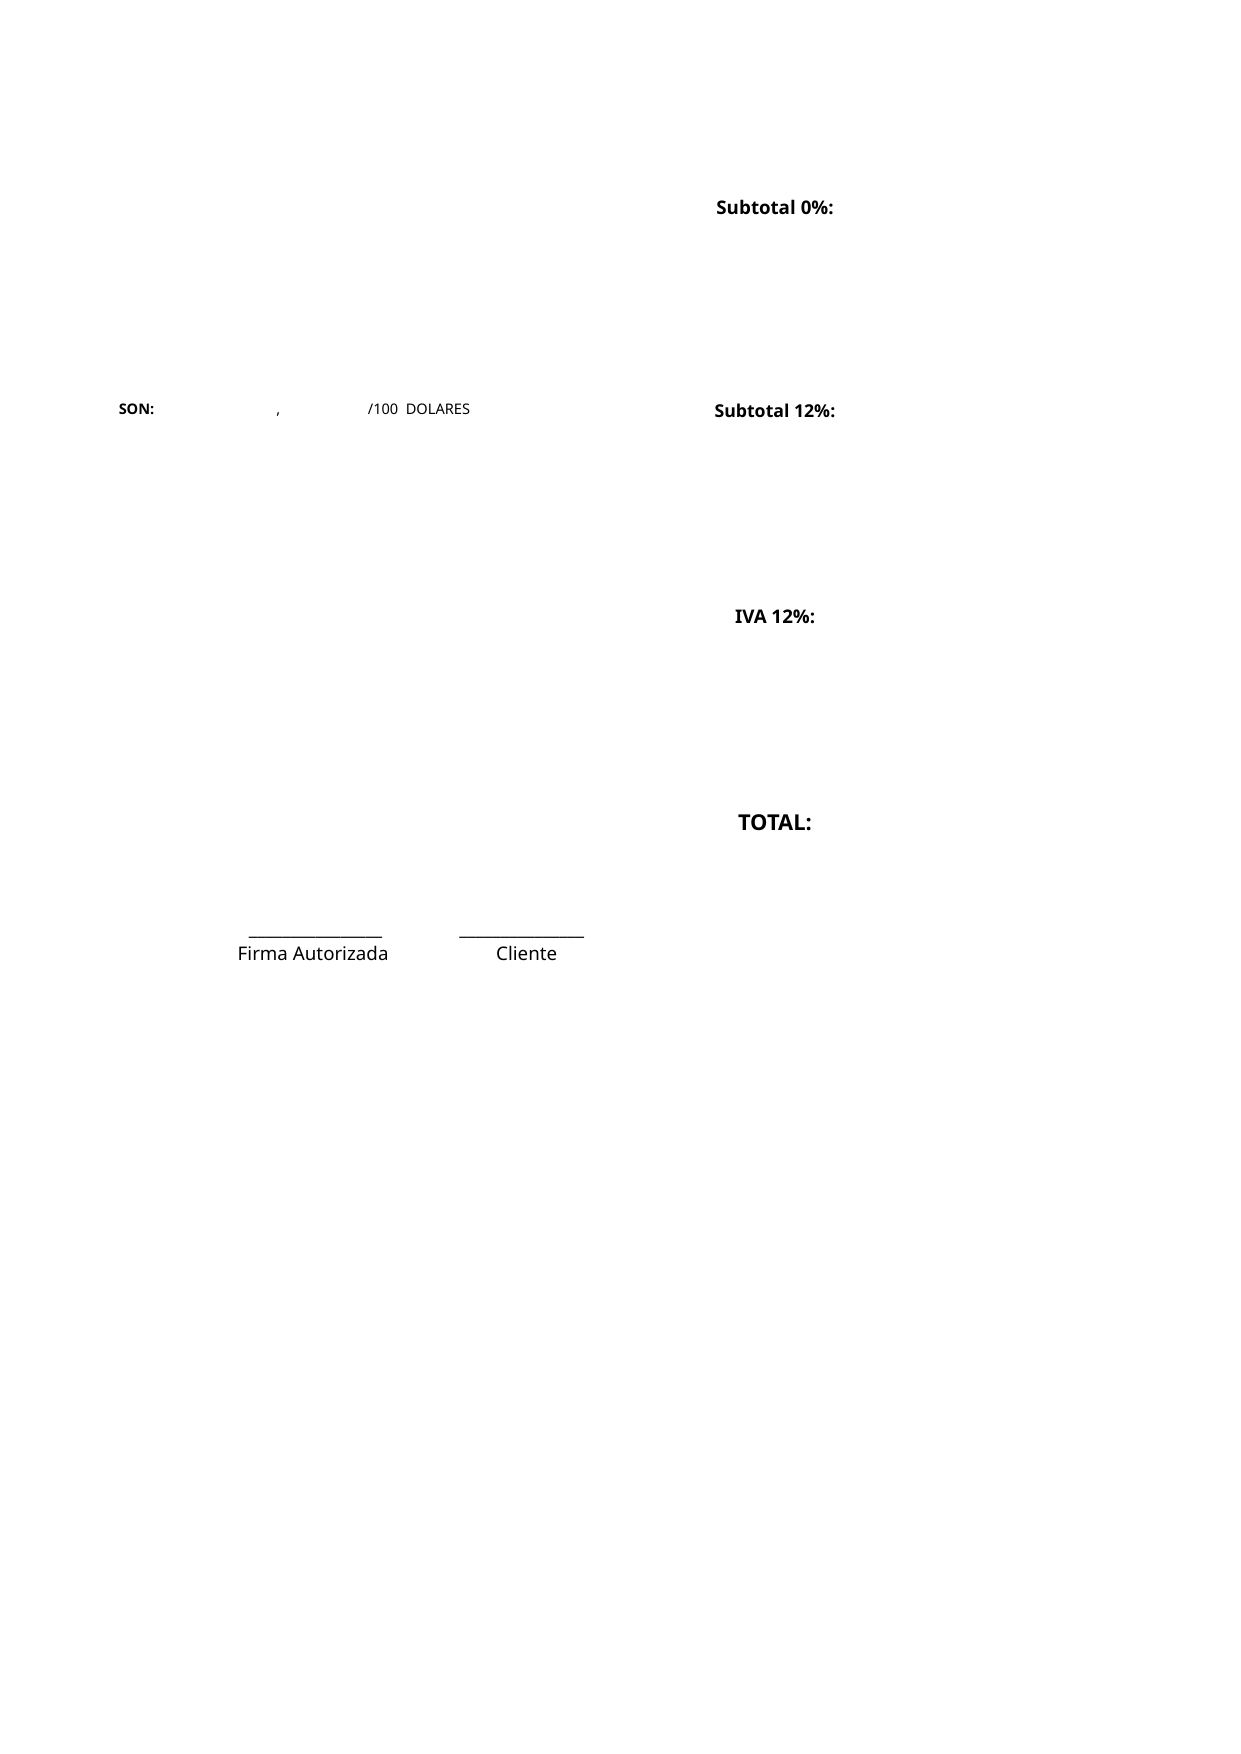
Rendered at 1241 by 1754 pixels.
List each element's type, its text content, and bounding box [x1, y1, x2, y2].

table_cell [119, 195, 212, 399]
table_cell [119, 807, 212, 1063]
table_cell IVA 12%: [700, 603, 850, 807]
table_cell [625, 603, 700, 807]
table_header ________________ Firma Autorizada [212, 909, 418, 972]
text </if> [118, 1063, 1122, 1092]
table_cell [625, 399, 700, 603]
table_cell Subtotal 12%: [700, 399, 850, 603]
table_cell <formatLang(invoice.total_amount, invoice.party.lang, currency=invoice.currency)> [850, 807, 953, 1063]
table_cell <formatLang(descuento, invoice.party.lang, currency=invoice.currency)> [850, 169, 953, 195]
table_header _______________ Cliente [419, 909, 625, 972]
table_cell [212, 603, 625, 807]
text </if> [118, 1096, 1122, 1124]
table_cell [625, 169, 700, 195]
table_cell [212, 169, 625, 195]
table_cell <formatLang(invoice.tax_amount, invoice.party.lang, currency=invoice.currency)> [850, 603, 953, 807]
table_cell Subtotal 0%: [700, 195, 850, 399]
table_cell <formatLang(subtotal_0, invoice.party.lang, currency=invoice.currency)> [850, 195, 953, 399]
text </for> [118, 1128, 1122, 1157]
table_cell [119, 603, 212, 807]
table_cell [625, 807, 700, 1063]
table_cell [212, 807, 625, 1063]
table_cell [625, 195, 700, 399]
table_cell <formatLang(subtotal_12, invoice.party.lang, currency=invoice.currency)> [850, 399, 953, 603]
table_cell SON: <amount2words>, <decimales> /100 DOLARES [119, 399, 625, 603]
table_cell [700, 169, 850, 195]
table_cell [212, 195, 625, 399]
table_cell TOTAL: [700, 807, 850, 1063]
table_cell [119, 169, 212, 195]
